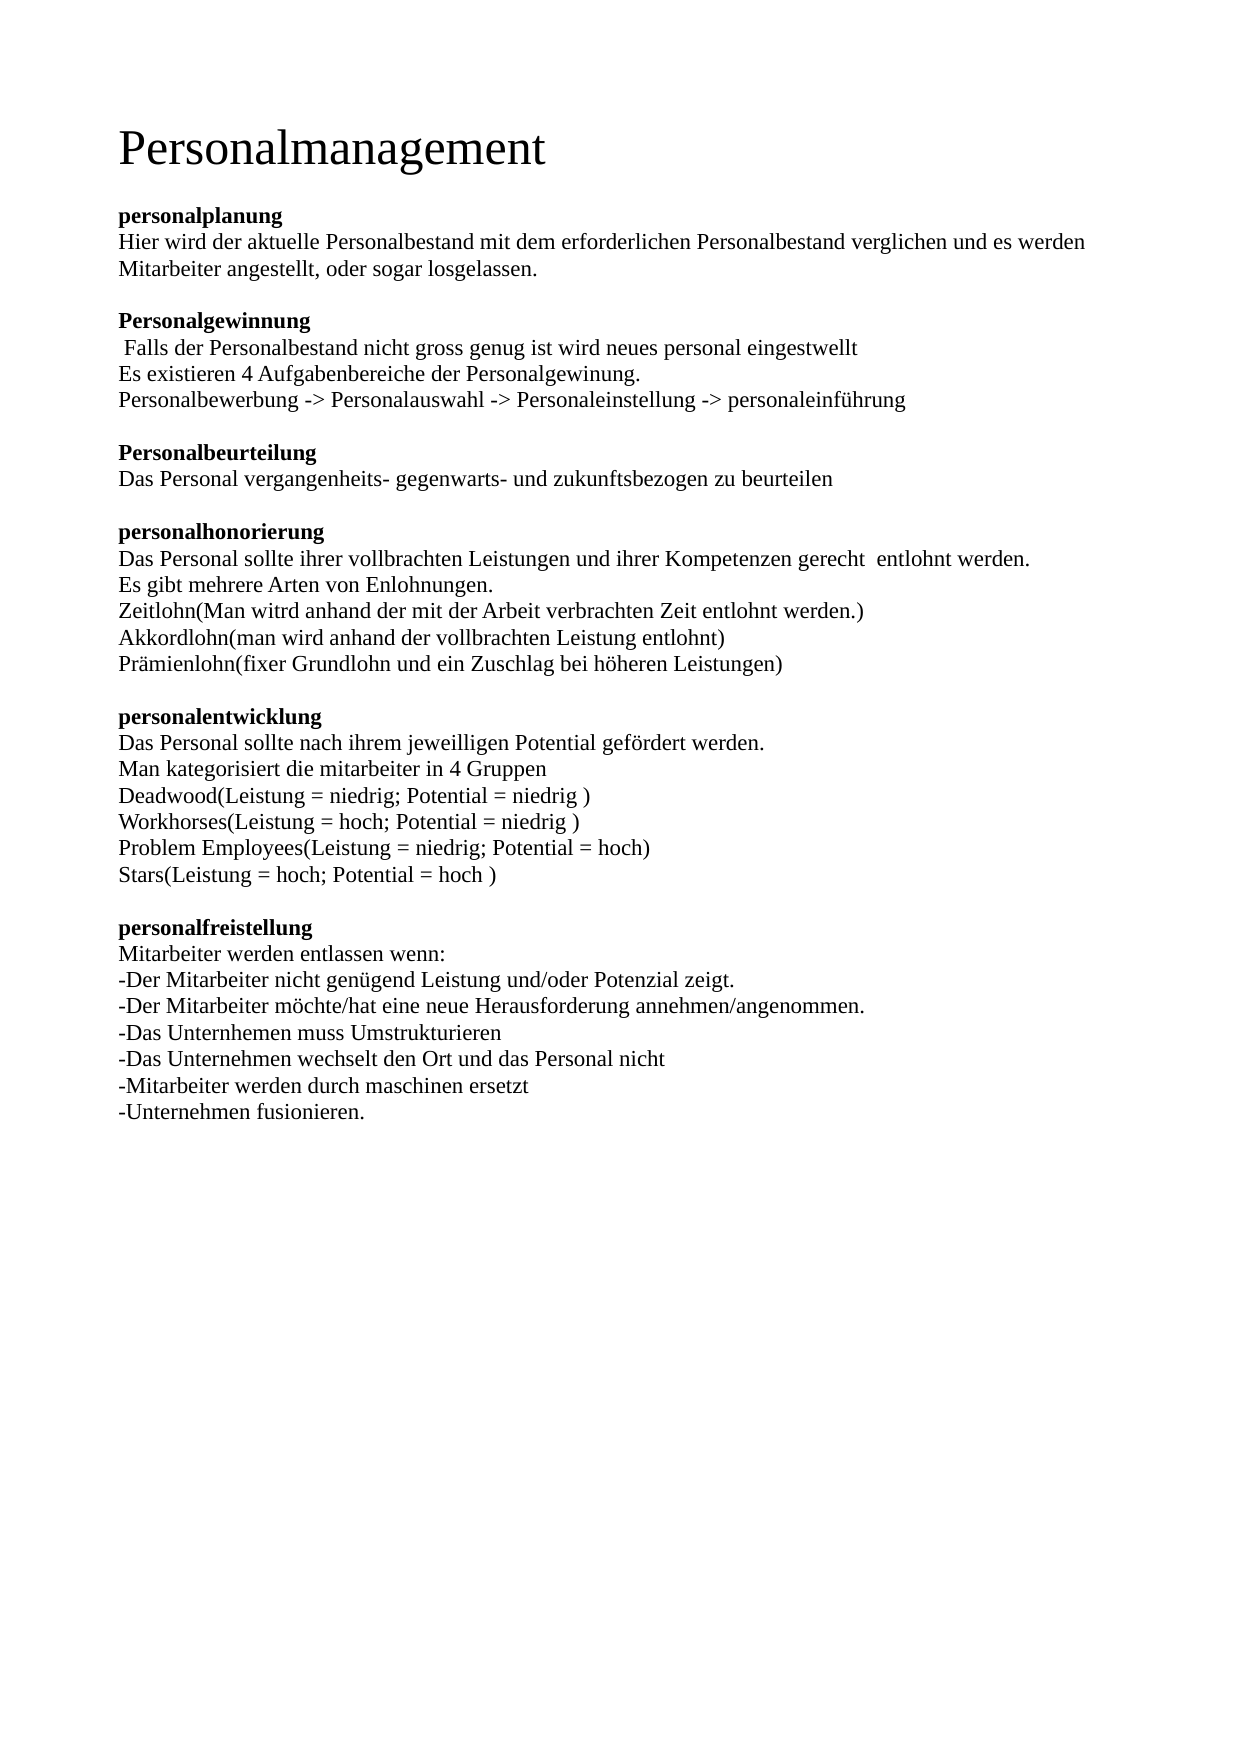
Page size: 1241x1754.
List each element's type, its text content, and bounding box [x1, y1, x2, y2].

text Mitarbeiter werden entlassen wenn: [118, 940, 1122, 966]
text Personalgewinnung [118, 307, 1122, 334]
text Zeitlohn(Man witrd anhand der mit der Arbeit verbrachten Zeit entlohnt werden.) [118, 597, 1122, 624]
text Hier wird der aktuelle Personalbestand mit dem erforderlichen Personalbestand verglichen und es werden Mitarbeiter angestellt, oder sogar losgelassen. [118, 228, 1122, 281]
text -Mitarbeiter werden durch maschinen ersetzt [118, 1072, 1122, 1098]
text Personalbeurteilung [118, 439, 1122, 466]
text Es gibt mehrere Arten von Enlohnungen. [118, 571, 1122, 597]
text Das Personal vergangenheits- gegenwarts- und zukunftsbezogen zu beurteilen [118, 466, 1122, 492]
text Personalmanagement [118, 118, 1122, 176]
text -Unternehmen fusionieren. [118, 1098, 1122, 1124]
text Deadwood(Leistung = niedrig; Potential = niedrig ) [118, 782, 1122, 808]
text -Der Mitarbeiter nicht genügend Leistung und/oder Potenzial zeigt. [118, 966, 1122, 993]
text personalplanung [118, 202, 1122, 228]
text Das Personal sollte ihrer vollbrachten Leistungen und ihrer Kompetenzen gerecht entlohnt werden. [118, 544, 1122, 571]
text personalentwicklung [118, 703, 1122, 729]
text personalfreistellung [118, 913, 1122, 940]
text Das Personal sollte nach ihrem jeweilligen Potential gefördert werden. [118, 729, 1122, 755]
text -Der Mitarbeiter möchte/hat eine neue Herausforderung annehmen/angenommen. [118, 993, 1122, 1019]
text Akkordlohn(man wird anhand der vollbrachten Leistung entlohnt) [118, 624, 1122, 650]
text Man kategorisiert die mitarbeiter in 4 Gruppen [118, 755, 1122, 782]
text Es existieren 4 Aufgabenbereiche der Personalgewinung. [118, 360, 1122, 386]
text Problem Employees(Leistung = niedrig; Potential = hoch) [118, 834, 1122, 861]
text Workhorses(Leistung = hoch; Potential = niedrig ) [118, 808, 1122, 834]
text Prämienlohn(fixer Grundlohn und ein Zuschlag bei höheren Leistungen) [118, 650, 1122, 676]
text Falls der Personalbestand nicht gross genug ist wird neues personal eingestwellt [118, 334, 1122, 360]
text -Das Unternehmen wechselt den Ort und das Personal nicht [118, 1045, 1122, 1072]
text -Das Unternhemen muss Umstrukturieren [118, 1019, 1122, 1045]
text Personalbewerbung -> Personalauswahl -> Personaleinstellung -> personaleinführung [118, 386, 1122, 413]
text personalhonorierung [118, 518, 1122, 544]
text Stars(Leistung = hoch; Potential = hoch ) [118, 861, 1122, 887]
